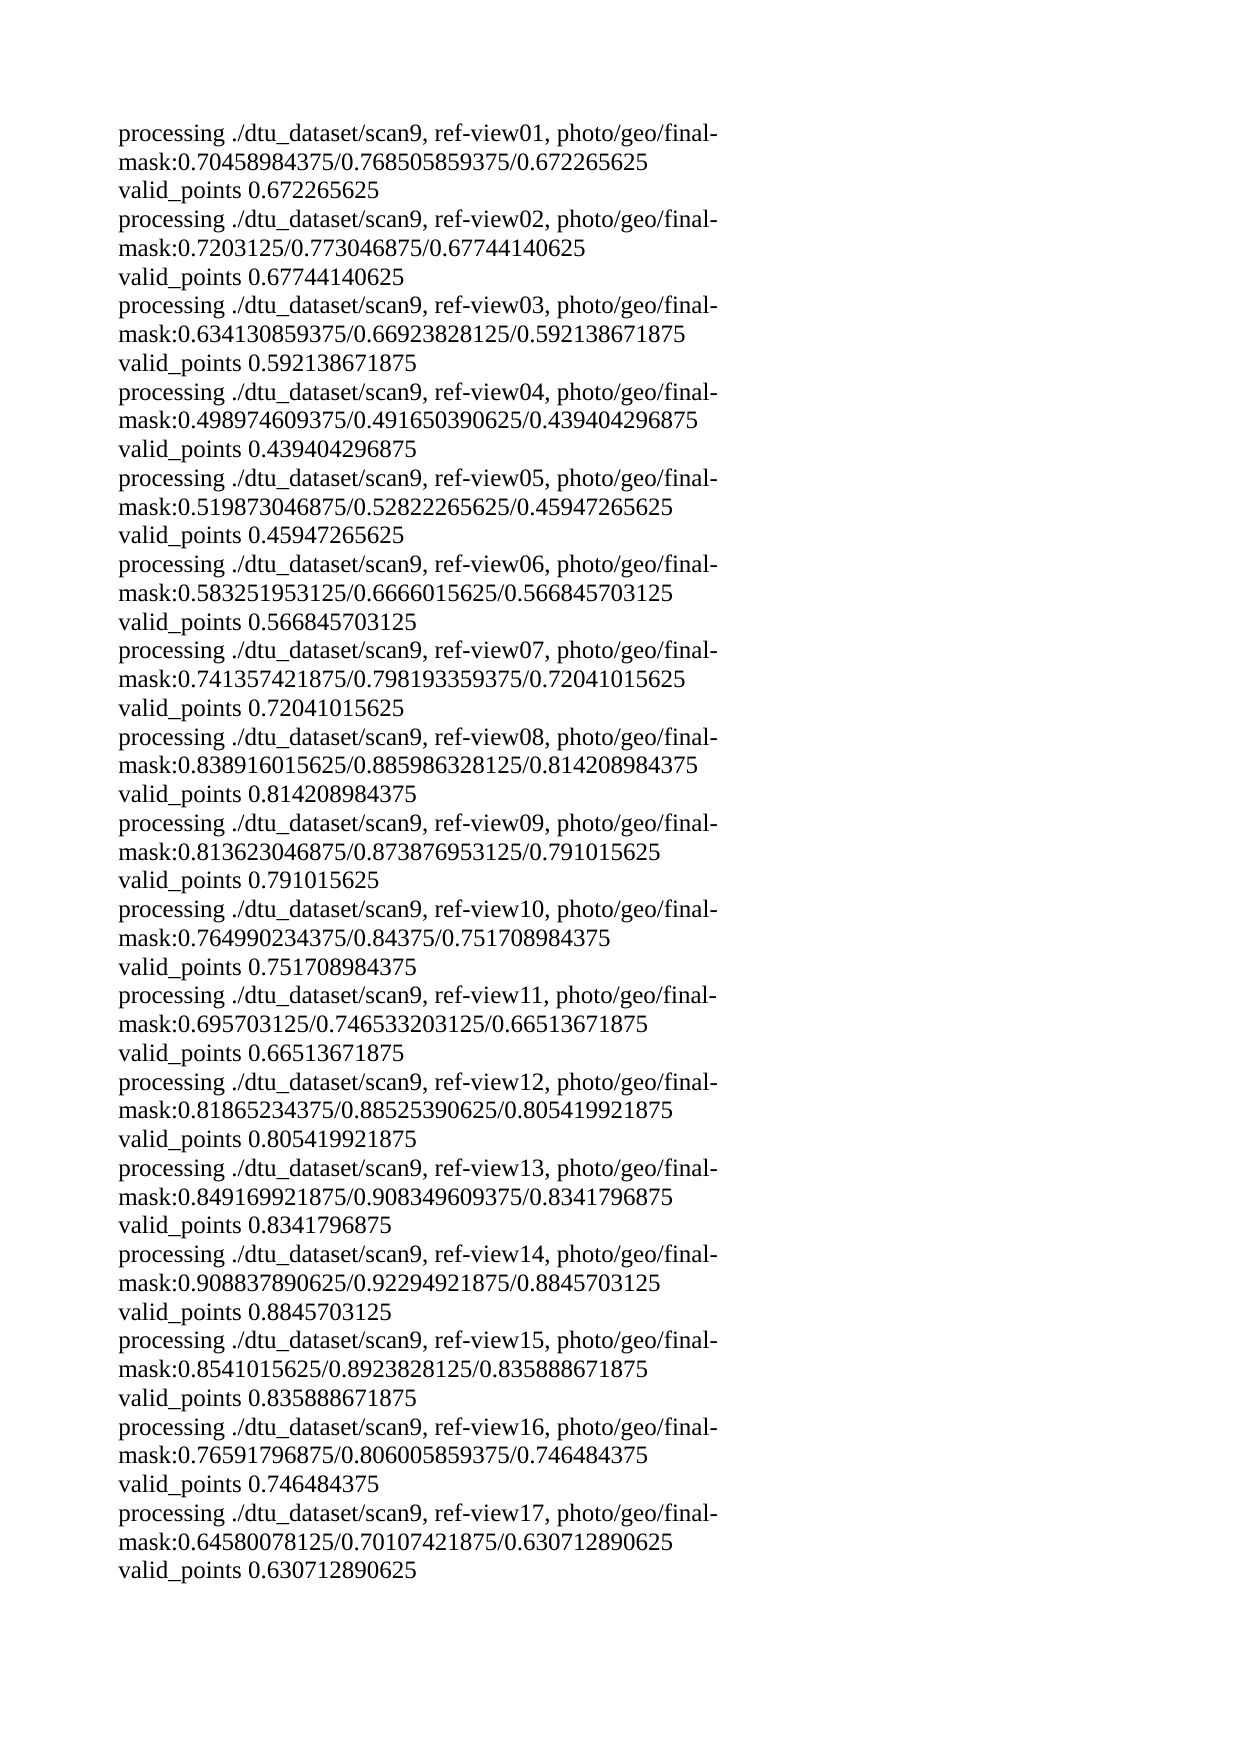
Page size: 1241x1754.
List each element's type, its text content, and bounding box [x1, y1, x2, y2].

text processing ./dtu_dataset/scan9, ref-view12, photo/geo/final-mask:0.81865234375/0.88525390625/0.805419921875 [118, 1067, 1122, 1124]
text processing ./dtu_dataset/scan9, ref-view11, photo/geo/final-mask:0.695703125/0.746533203125/0.66513671875 [118, 981, 1122, 1038]
text valid_points 0.45947265625 [118, 521, 1122, 549]
text valid_points 0.751708984375 [118, 952, 1122, 981]
text processing ./dtu_dataset/scan9, ref-view13, photo/geo/final-mask:0.849169921875/0.908349609375/0.8341796875 [118, 1153, 1122, 1211]
text valid_points 0.72041015625 [118, 693, 1122, 722]
text valid_points 0.8845703125 [118, 1297, 1122, 1326]
text processing ./dtu_dataset/scan9, ref-view16, photo/geo/final-mask:0.76591796875/0.806005859375/0.746484375 [118, 1412, 1122, 1469]
text valid_points 0.805419921875 [118, 1124, 1122, 1153]
text valid_points 0.630712890625 [118, 1556, 1122, 1584]
text processing ./dtu_dataset/scan9, ref-view15, photo/geo/final-mask:0.8541015625/0.8923828125/0.835888671875 [118, 1326, 1122, 1383]
text processing ./dtu_dataset/scan9, ref-view02, photo/geo/final-mask:0.7203125/0.773046875/0.67744140625 [118, 204, 1122, 262]
text valid_points 0.746484375 [118, 1469, 1122, 1498]
text valid_points 0.439404296875 [118, 434, 1122, 463]
text valid_points 0.66513671875 [118, 1038, 1122, 1067]
text valid_points 0.566845703125 [118, 607, 1122, 636]
text valid_points 0.814208984375 [118, 779, 1122, 808]
text valid_points 0.672265625 [118, 176, 1122, 204]
text processing ./dtu_dataset/scan9, ref-view03, photo/geo/final-mask:0.634130859375/0.66923828125/0.592138671875 [118, 291, 1122, 348]
text valid_points 0.791015625 [118, 866, 1122, 894]
text valid_points 0.835888671875 [118, 1383, 1122, 1412]
text processing ./dtu_dataset/scan9, ref-view01, photo/geo/final-mask:0.70458984375/0.768505859375/0.672265625 [118, 118, 1122, 176]
text processing ./dtu_dataset/scan9, ref-view06, photo/geo/final-mask:0.583251953125/0.6666015625/0.566845703125 [118, 549, 1122, 607]
text processing ./dtu_dataset/scan9, ref-view14, photo/geo/final-mask:0.908837890625/0.92294921875/0.8845703125 [118, 1239, 1122, 1297]
text valid_points 0.8341796875 [118, 1211, 1122, 1239]
text processing ./dtu_dataset/scan9, ref-view09, photo/geo/final-mask:0.813623046875/0.873876953125/0.791015625 [118, 808, 1122, 866]
text processing ./dtu_dataset/scan9, ref-view05, photo/geo/final-mask:0.519873046875/0.52822265625/0.45947265625 [118, 463, 1122, 521]
text processing ./dtu_dataset/scan9, ref-view07, photo/geo/final-mask:0.741357421875/0.798193359375/0.72041015625 [118, 636, 1122, 693]
text processing ./dtu_dataset/scan9, ref-view08, photo/geo/final-mask:0.838916015625/0.885986328125/0.814208984375 [118, 722, 1122, 779]
text processing ./dtu_dataset/scan9, ref-view17, photo/geo/final-mask:0.64580078125/0.70107421875/0.630712890625 [118, 1498, 1122, 1556]
text processing ./dtu_dataset/scan9, ref-view04, photo/geo/final-mask:0.498974609375/0.491650390625/0.439404296875 [118, 377, 1122, 434]
text valid_points 0.67744140625 [118, 262, 1122, 291]
text valid_points 0.592138671875 [118, 348, 1122, 377]
text processing ./dtu_dataset/scan9, ref-view10, photo/geo/final-mask:0.764990234375/0.84375/0.751708984375 [118, 894, 1122, 952]
